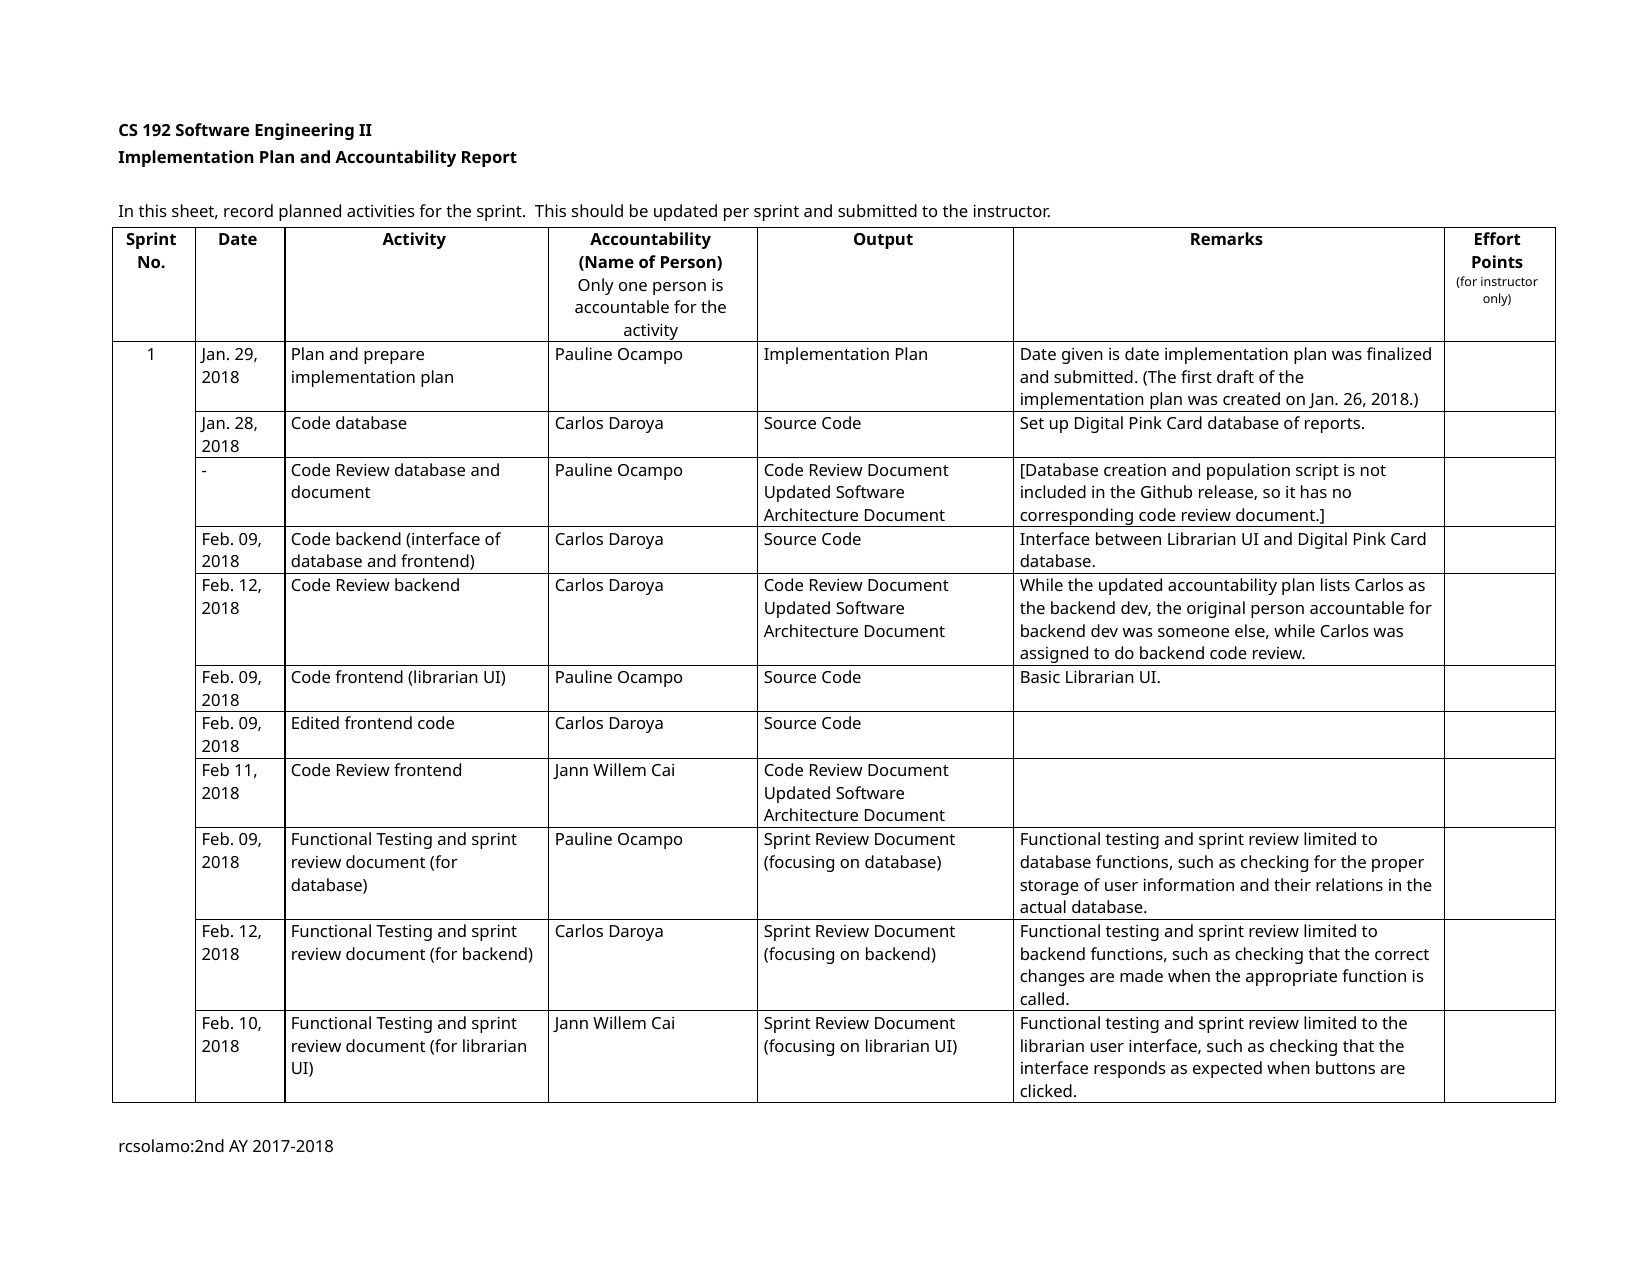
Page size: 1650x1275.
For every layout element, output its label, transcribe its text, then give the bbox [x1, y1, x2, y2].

table_cell [1014, 712, 1444, 757]
text In this sheet, record planned activities for the sprint. This should be updated per sprint and submitted to the instructor. [118, 200, 1532, 222]
table_cell Sprint Review Document (focusing on database) [758, 828, 1013, 918]
table_cell Code Review Document Updated Software Architecture Document [758, 574, 1013, 664]
table_cell Interface between Librarian UI and Digital Pink Card database. [1014, 527, 1444, 573]
table_cell Feb. 09, 2018 [196, 712, 284, 757]
table_cell Pauline Ocampo [549, 828, 757, 918]
table_cell Carlos Daroya [549, 412, 757, 457]
table_cell Code database [286, 412, 548, 457]
table_cell Carlos Daroya [549, 920, 757, 1010]
table_cell 1 [113, 342, 195, 1102]
table_cell Code backend (interface of database and frontend) [286, 527, 548, 573]
table_header Effort Points (for instructor only) [1445, 228, 1555, 341]
table_cell Jan. 29, 2018 [196, 342, 284, 411]
table_header Date [196, 228, 284, 341]
table_cell [1445, 458, 1555, 526]
table_cell Functional testing and sprint review limited to database functions, such as checking for the proper storage of user information and their relations in the actual database. [1014, 828, 1444, 918]
table_cell Basic Librarian UI. [1014, 666, 1444, 711]
table_cell [1014, 759, 1444, 827]
table_cell Set up Digital Pink Card database of reports. [1014, 412, 1444, 457]
table_cell [1445, 828, 1555, 918]
table_cell Plan and prepare implementation plan [286, 342, 548, 411]
text CS 192 Software Engineering II [118, 118, 1532, 141]
table_cell Code Review Document Updated Software Architecture Document [758, 759, 1013, 827]
table_cell [1445, 527, 1555, 573]
table_cell Code frontend (librarian UI) [286, 666, 548, 711]
table_cell Feb. 10, 2018 [196, 1011, 284, 1102]
table_cell Sprint Review Document (focusing on backend) [758, 920, 1013, 1010]
table_cell Functional Testing and sprint review document (for backend) [286, 920, 548, 1010]
table_cell Pauline Ocampo [549, 342, 757, 411]
table_cell Code Review backend [286, 574, 548, 664]
table_cell [1445, 920, 1555, 1010]
table_cell Functional Testing and sprint review document (for librarian UI) [286, 1011, 548, 1102]
table_cell [1445, 712, 1555, 757]
table_cell While the updated accountability plan lists Carlos as the backend dev, the original person accountable for backend dev was someone else, while Carlos was assigned to do backend code review. [1014, 574, 1444, 664]
table_cell Code Review frontend [286, 759, 548, 827]
table_cell - [196, 458, 284, 526]
table_cell Functional Testing and sprint review document (for database) [286, 828, 548, 918]
table_cell Feb. 12, 2018 [196, 574, 284, 664]
table_cell Code Review Document Updated Software Architecture Document [758, 458, 1013, 526]
table_header Accountability (Name of Person) Only one person is accountable for the activity [549, 228, 757, 341]
table_cell Feb 11, 2018 [196, 759, 284, 827]
table_header Sprint No. [113, 228, 195, 341]
table_cell Pauline Ocampo [549, 458, 757, 526]
table_cell Feb. 12, 2018 [196, 920, 284, 1010]
table_header Activity [286, 228, 548, 341]
table_cell [1445, 759, 1555, 827]
table_cell Source Code [758, 412, 1013, 457]
table_cell Implementation Plan [758, 342, 1013, 411]
table_cell Sprint Review Document (focusing on librarian UI) [758, 1011, 1013, 1102]
table_cell Functional testing and sprint review limited to backend functions, such as checking that the correct changes are made when the appropriate function is called. [1014, 920, 1444, 1010]
table_cell Source Code [758, 527, 1013, 573]
table_cell Feb. 09, 2018 [196, 666, 284, 711]
table_cell Carlos Daroya [549, 712, 757, 757]
text Implementation Plan and Accountability Report [118, 145, 1532, 168]
table_cell Feb. 09, 2018 [196, 828, 284, 918]
table_cell [1445, 342, 1555, 411]
table_cell [1445, 412, 1555, 457]
table_cell Pauline Ocampo [549, 666, 757, 711]
table_cell Functional testing and sprint review limited to the librarian user interface, such as checking that the interface responds as expected when buttons are clicked. [1014, 1011, 1444, 1102]
table_header Remarks [1014, 228, 1444, 341]
table_cell Edited frontend code [286, 712, 548, 757]
table_cell Code Review database and document [286, 458, 548, 526]
table_cell Feb. 09, 2018 [196, 527, 284, 573]
table_cell [1445, 1011, 1555, 1102]
table_cell Carlos Daroya [549, 574, 757, 664]
table_header Output [758, 228, 1013, 341]
table_cell Date given is date implementation plan was finalized and submitted. (The first draft of the implementation plan was created on Jan. 26, 2018.) [1014, 342, 1444, 411]
table_cell Source Code [758, 712, 1013, 757]
table_cell [1445, 574, 1555, 664]
table_cell Carlos Daroya [549, 527, 757, 573]
table_cell Jann Willem Cai [549, 1011, 757, 1102]
table_cell Jan. 28, 2018 [196, 412, 284, 457]
table_cell Source Code [758, 666, 1013, 711]
table_cell [1445, 666, 1555, 711]
table_cell [Database creation and population script is not included in the Github release, so it has no corresponding code review document.] [1014, 458, 1444, 526]
table_cell Jann Willem Cai [549, 759, 757, 827]
